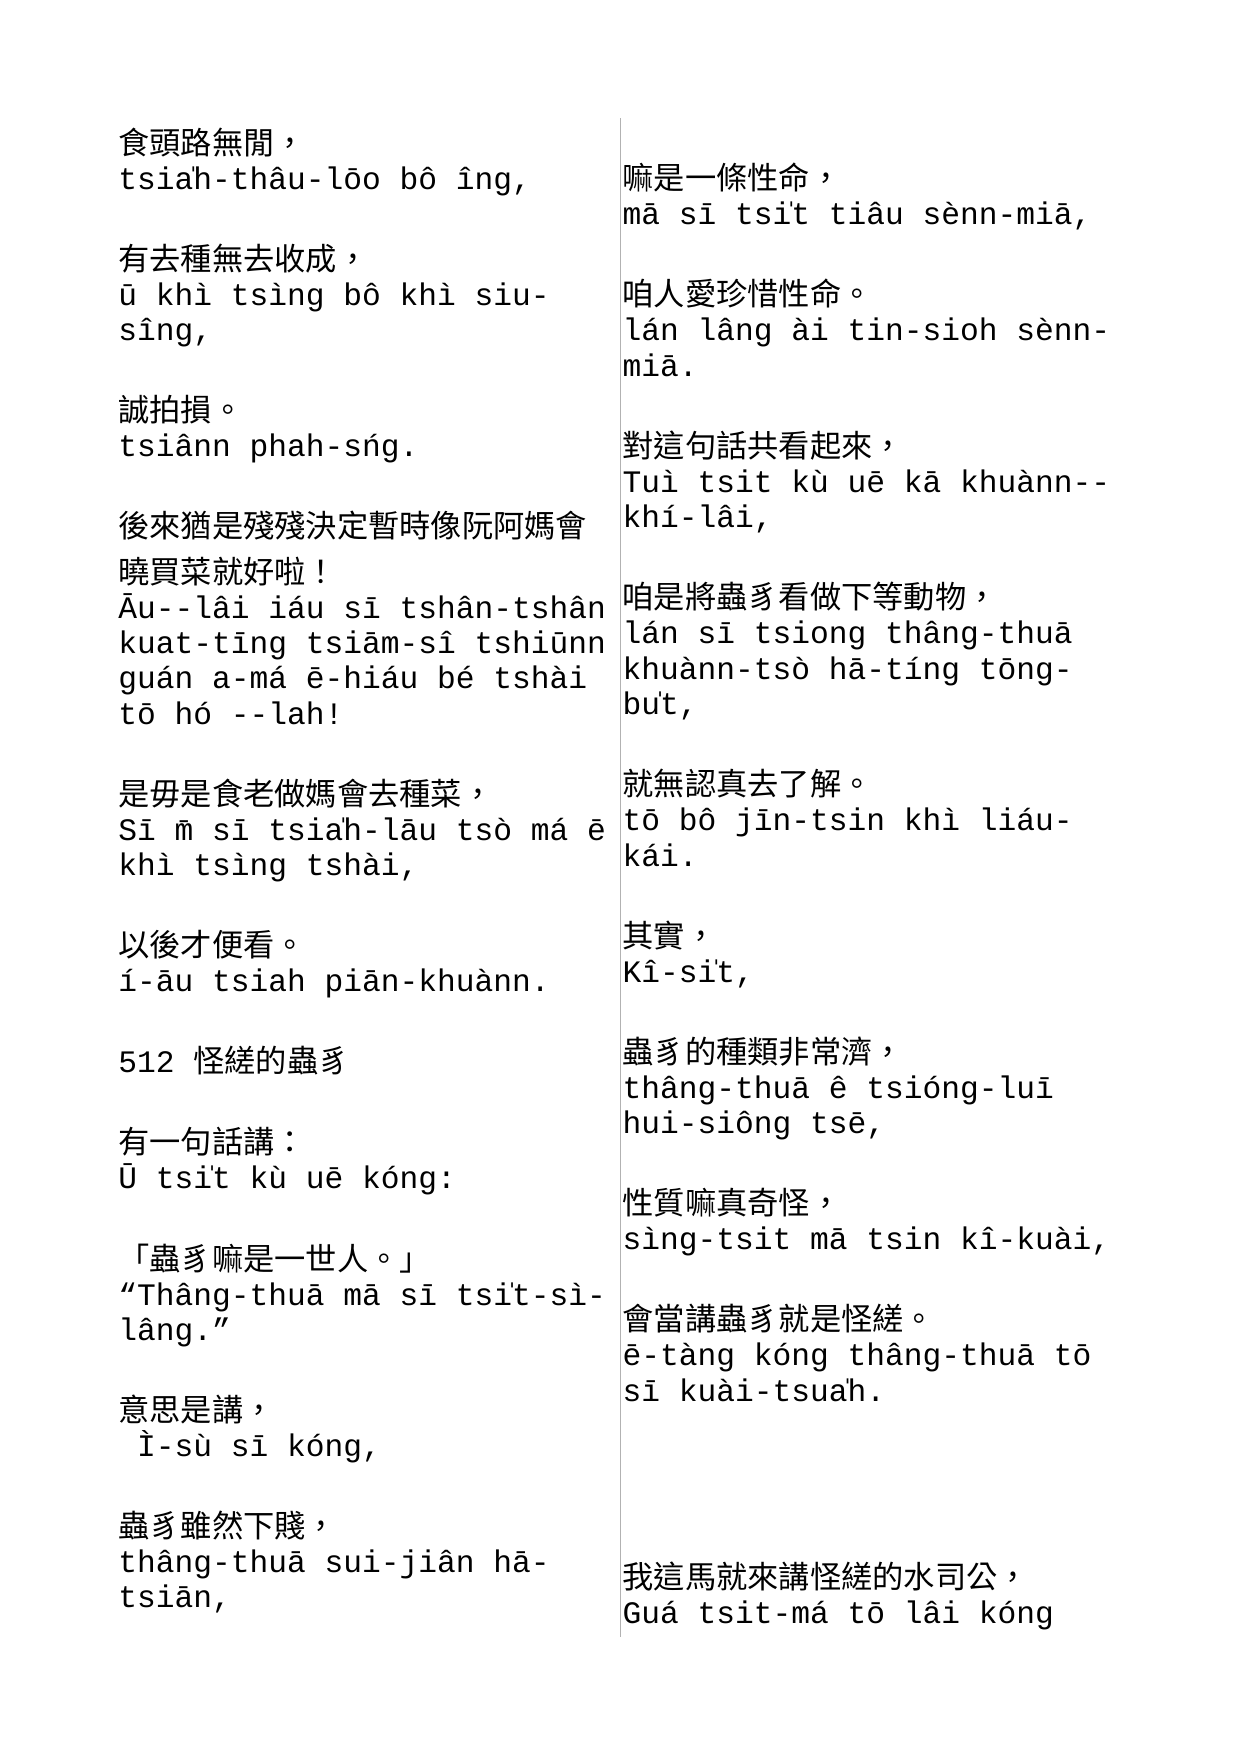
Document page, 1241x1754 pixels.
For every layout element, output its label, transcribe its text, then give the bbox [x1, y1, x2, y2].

text 蟲豸雖然下賤， [118, 1501, 618, 1546]
text ē-tàng kóng thâng-thuā tō sī kuài-tsua̍h. [622, 1339, 1122, 1410]
text 咱人愛珍惜性命。 [622, 269, 1122, 315]
text 512 怪縒的蟲豸 [118, 1037, 618, 1082]
text 「蟲豸嘛是一世人。」 [118, 1234, 618, 1279]
text ū khì tsìng bô khì siu-sîng, [118, 279, 618, 350]
text 是毋是食老做媽會去種菜， [118, 769, 618, 814]
text 蟲豸的種類非常濟， [622, 1027, 1122, 1072]
text Āu--lâi iáu sī tshân-tshân kuat-tīng tsiām-sî tshiūnn guán a-má ē-hiáu bé tshài tō hó --lah! [118, 592, 618, 734]
text Tuì tsit kù uē kā khuànn--khí-lâi, [622, 466, 1122, 537]
text 誠拍損。 [118, 386, 618, 431]
text Kî-si̍t, [622, 956, 1122, 991]
text lán sī tsiong thâng-thuā khuànn-tsò hā-tíng tōng-bu̍t, [622, 618, 1122, 724]
text 其實， [622, 911, 1122, 956]
text 對這句話共看起來， [622, 421, 1122, 466]
text 食頭路無閒， [118, 118, 618, 163]
text 我這馬就來講怪縒的水司公， [622, 1552, 1122, 1597]
text 有一句話講： [118, 1118, 618, 1163]
text tsiânn phah-sńg. [118, 431, 618, 466]
text 意思是講， [118, 1385, 618, 1430]
text 就無認真去了解。 [622, 759, 1122, 804]
text Sī m̄ sī tsia̍h-lāu tsò má ē khì tsìng tshài, [118, 814, 618, 885]
text thâng-thuā ê tsióng-luī hui-siông tsē, [622, 1072, 1122, 1143]
text 後來猶是殘殘決定暫時像阮阿媽會曉買菜就好啦！ [118, 502, 618, 592]
text sìng-tsit mā tsin kî-kuài, [622, 1223, 1122, 1259]
text 會當講蟲豸就是怪縒。 [622, 1294, 1122, 1339]
text 性質嘛真奇怪， [622, 1178, 1122, 1223]
text Ì-sù sī kóng, [118, 1430, 618, 1466]
text lán lâng ài tin-sioh sènn-miā. [622, 315, 1122, 386]
text 有去種無去收成， [118, 234, 618, 279]
text Ū tsi̍t kù uē kóng: [118, 1163, 618, 1198]
text “Thâng-thuā mā sī tsi̍t-sì-lâng.” [118, 1279, 618, 1350]
text tsia̍h-thâu-lōo bô îng, [118, 163, 618, 199]
text mā sī tsi̍t tiâu sènn-miā, [622, 199, 1122, 234]
text 嘛是一條性命， [622, 153, 1122, 199]
text í-āu tsiah piān-khuànn. [118, 966, 618, 1001]
text Guá tsit-má tō lâi kóng [622, 1597, 1122, 1633]
text 以後才便看。 [118, 921, 618, 966]
text 咱是將蟲豸看做下等動物， [622, 572, 1122, 618]
text tō bô jīn-tsin khì liáu-kái. [622, 804, 1122, 875]
text thâng-thuā sui-jiân hā-tsiān, [118, 1546, 618, 1617]
